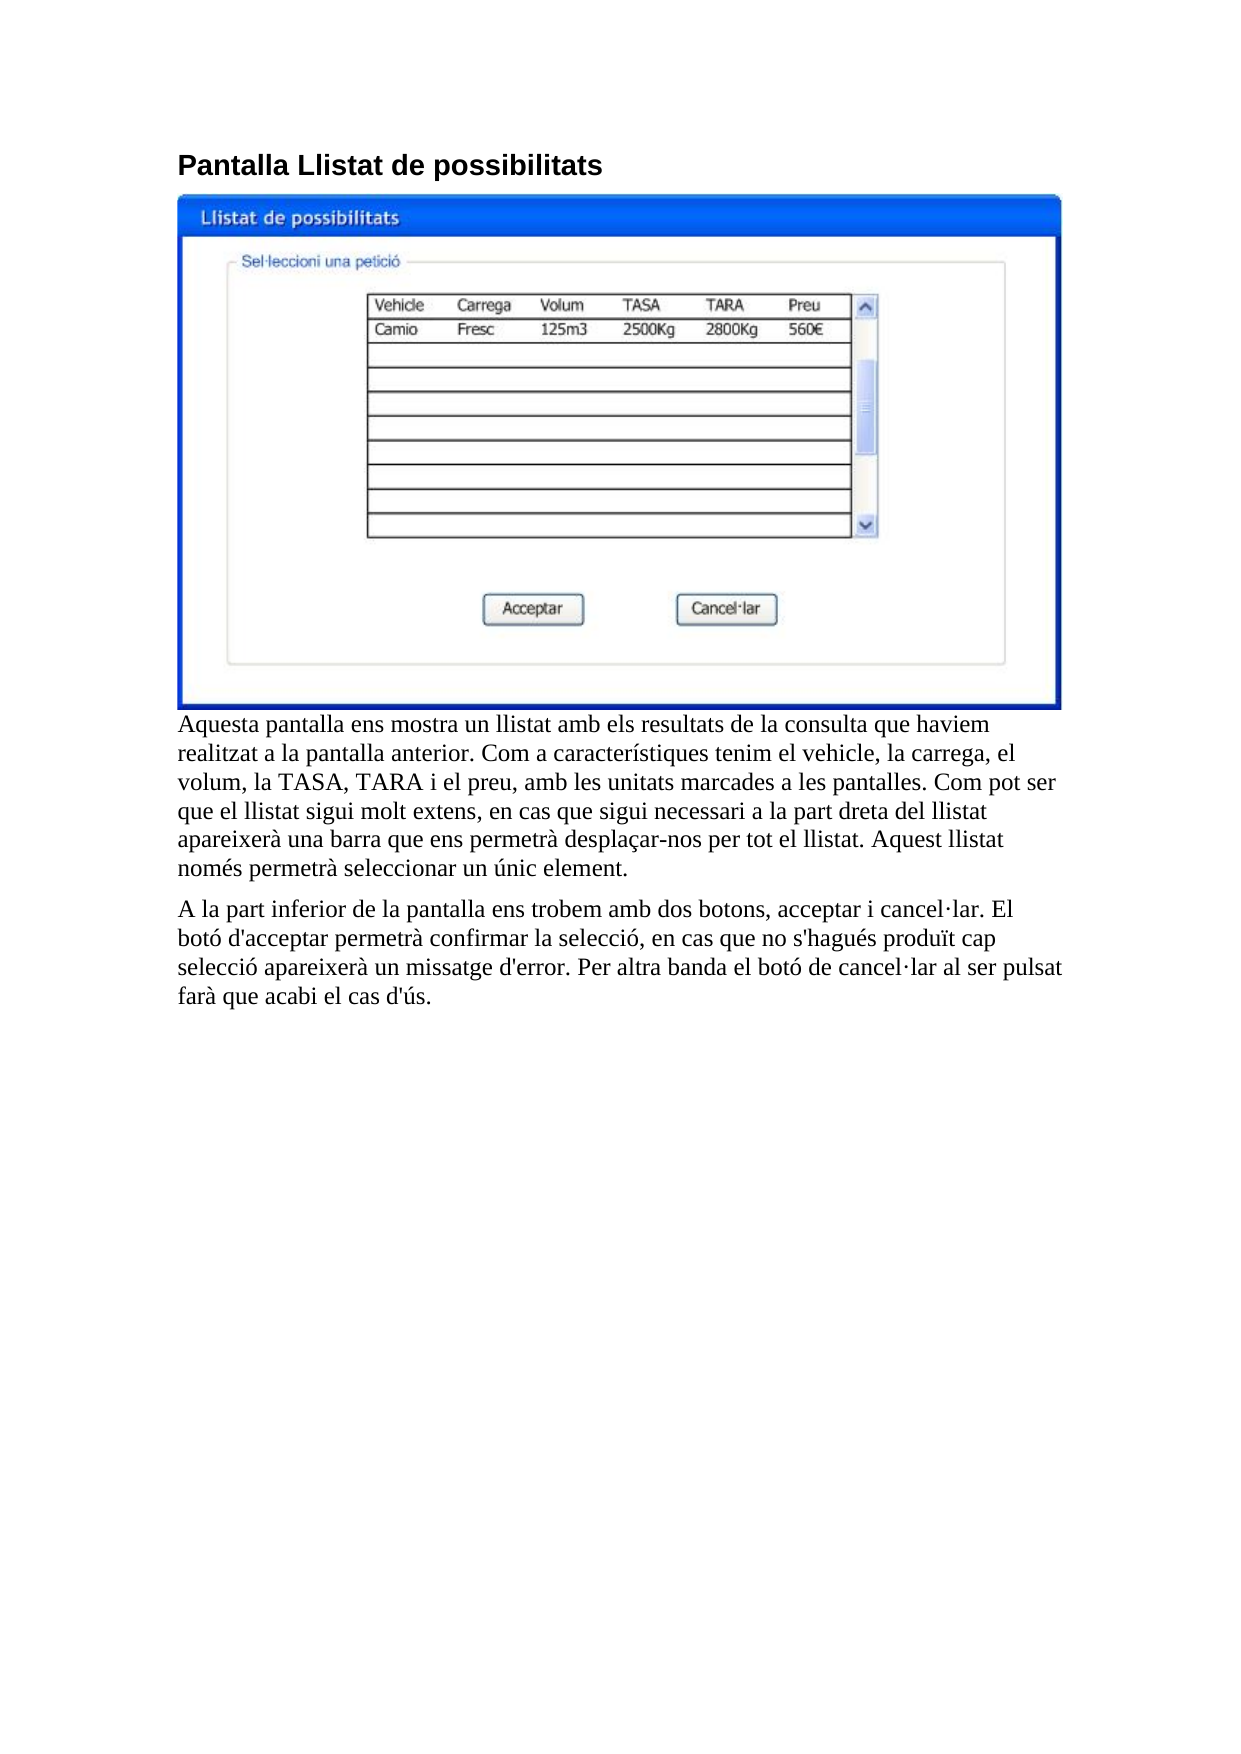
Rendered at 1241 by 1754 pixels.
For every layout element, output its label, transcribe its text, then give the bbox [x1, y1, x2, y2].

picture [177, 193, 1063, 710]
text Aquesta pantalla ens mostra un llistat amb els resultats de la consulta que haviem realitzat a la pantalla anterior. Com a característiques tenim el vehicle, la carrega, el volum, la TASA, TARA i el preu, amb les unitats marcades a les pantalles. Com pot ser que el llistat sigui molt extens, en cas que sigui necessari a la part dreta del llistat apareixerà una barra que ens permetrà desplaçar-nos per tot el llistat. Aquest llistat només permetrà seleccionar un únic element. [177, 710, 1063, 882]
text A la part inferior de la pantalla ens trobem amb dos botons, acceptar i cancel·lar. El botó d'acceptar permetrà confirmar la selecció, en cas que no s'hagués produït cap selecció apareixerà un missatge d'error. Per altra banda el botó de cancel·lar al ser pulsat farà que acabi el cas d'ús. [177, 894, 1063, 1009]
subtitle Pantalla Llistat de possibilitats [177, 148, 1063, 181]
